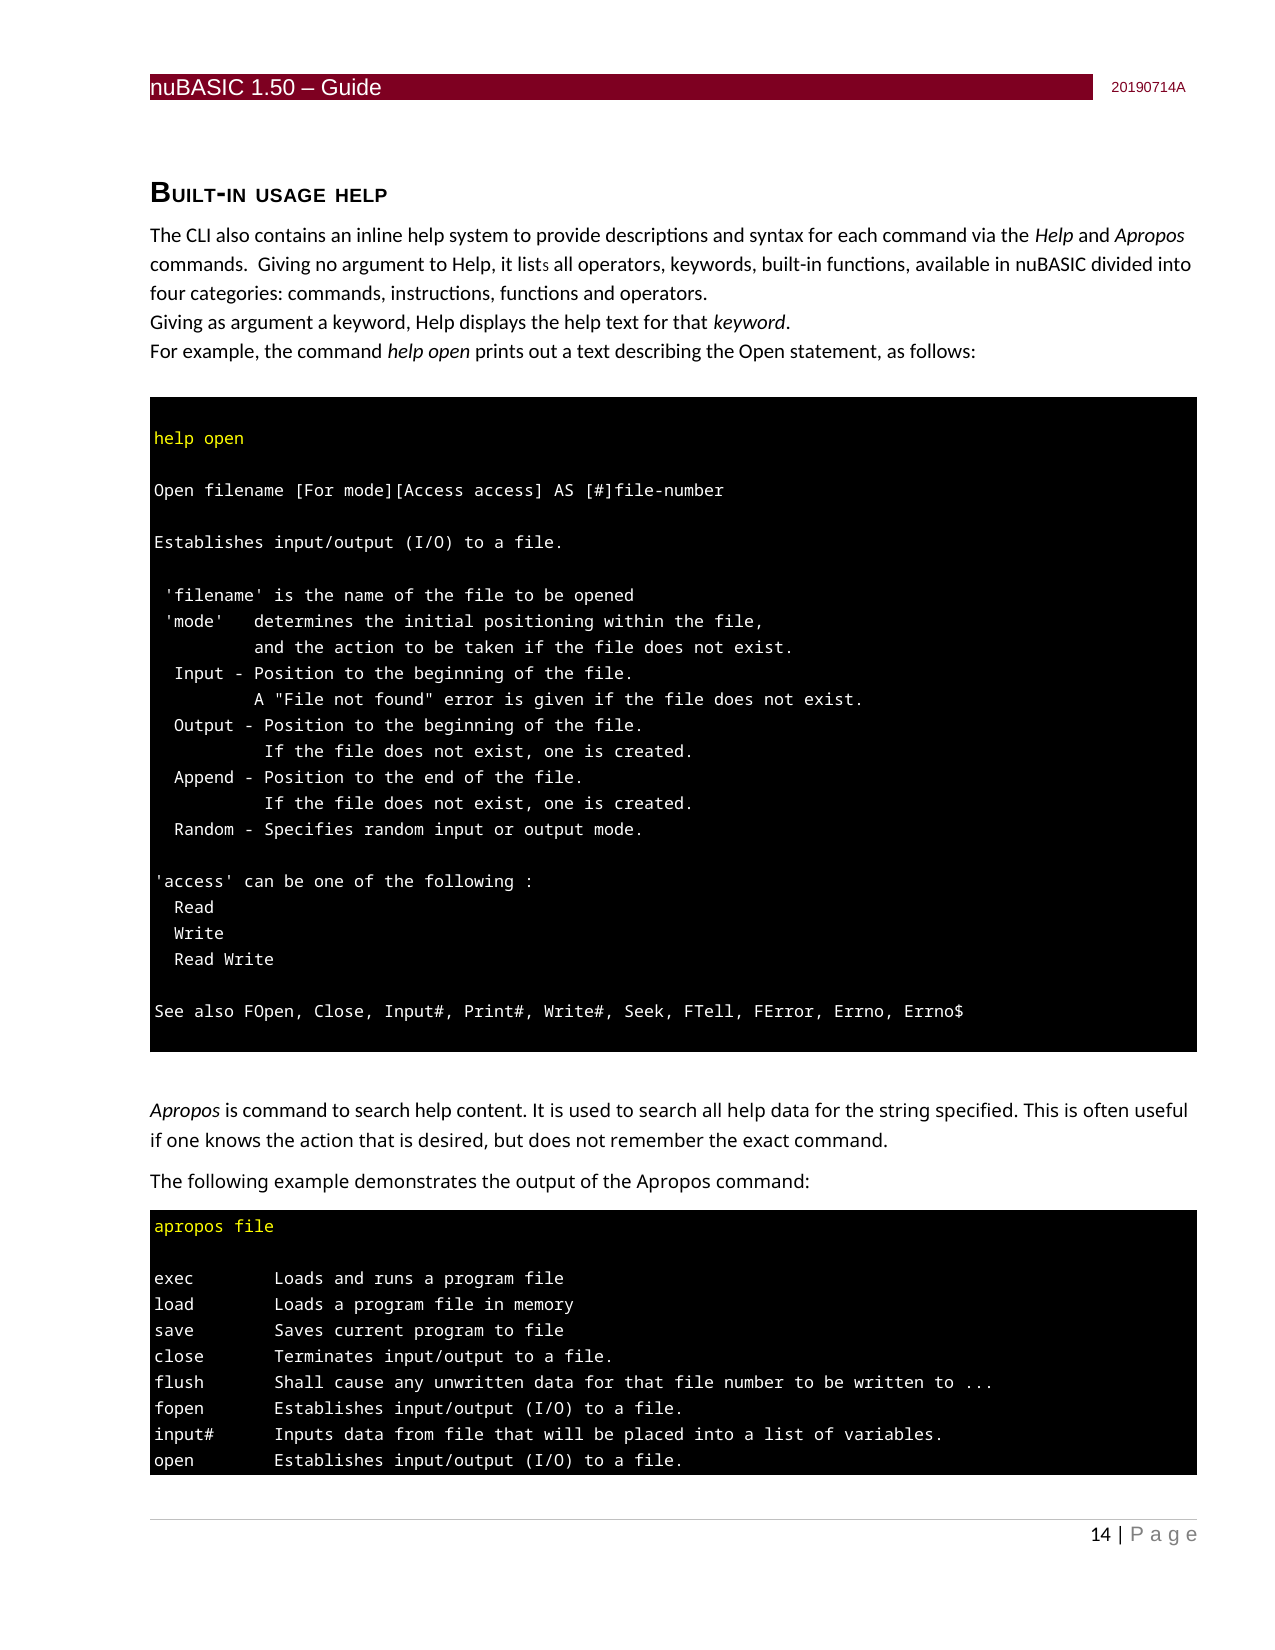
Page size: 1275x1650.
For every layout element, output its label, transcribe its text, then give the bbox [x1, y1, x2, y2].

list 'access' can be one of the following : [151, 866, 1196, 892]
list Output - Position to the beginning of the file. [151, 709, 1196, 735]
text The following example demonstrates the output of the Apropos command: [150, 1169, 1197, 1194]
list input# Inputs data from file that will be placed into a list of variables. [151, 1419, 1196, 1445]
list Open filename [For mode][Access access] AS [#]file-number [151, 475, 1196, 501]
text Giving as argument a keyword, Help displays the help text for that keyword. [150, 309, 1197, 335]
subtitle Built-in usage help [150, 175, 1197, 208]
text For example, the command help open prints out a text describing the Open statement, as follows: [150, 338, 1197, 364]
list Append - Position to the end of the file. [151, 761, 1196, 787]
list 'mode' determines the initial positioning within the file, [151, 605, 1196, 631]
list Input - Position to the beginning of the file. [151, 657, 1196, 683]
list exec Loads and runs a program file [151, 1262, 1196, 1288]
text Apropos is command to search help content. It is used to search all help data for the string specified. This is often useful if one knows the action that is desired, but does not remember the exact command. [150, 1097, 1197, 1152]
text The CLI also contains an inline help system to provide descriptions and syntax for each command via the Help and Apropos commands. Giving no argument to Help, it lists all operators, keywords, built-in functions, available in nuBASIC divided into four categories: commands, instructions, functions and operators. [150, 222, 1197, 306]
list Read Write [151, 944, 1196, 970]
list open Establishes input/output (I/O) to a file. [151, 1445, 1196, 1474]
list If the file does not exist, one is created. [151, 787, 1196, 813]
list save Saves current program to file [151, 1314, 1196, 1341]
list See also FOpen, Close, Input#, Print#, Write#, Seek, FTell, FError, Errno, Errno$ [151, 996, 1196, 1022]
list and the action to be taken if the file does not exist. [151, 631, 1196, 657]
list Write [151, 918, 1196, 944]
list flush Shall cause any unwritten data for that file number to be written to ... [151, 1367, 1196, 1393]
list 'filename' is the name of the file to be opened [151, 579, 1196, 605]
list apropos file [151, 1211, 1196, 1236]
list Establishes input/output (I/O) to a file. [151, 527, 1196, 553]
list A "File not found" error is given if the file does not exist. [151, 683, 1196, 709]
list Random - Specifies random input or output mode. [151, 813, 1196, 839]
list load Loads a program file in memory [151, 1288, 1196, 1314]
list If the file does not exist, one is created. [151, 735, 1196, 761]
list Read [151, 892, 1196, 918]
list fopen Establishes input/output (I/O) to a file. [151, 1393, 1196, 1419]
list help open [151, 423, 1196, 449]
list close Terminates input/output to a file. [151, 1341, 1196, 1367]
